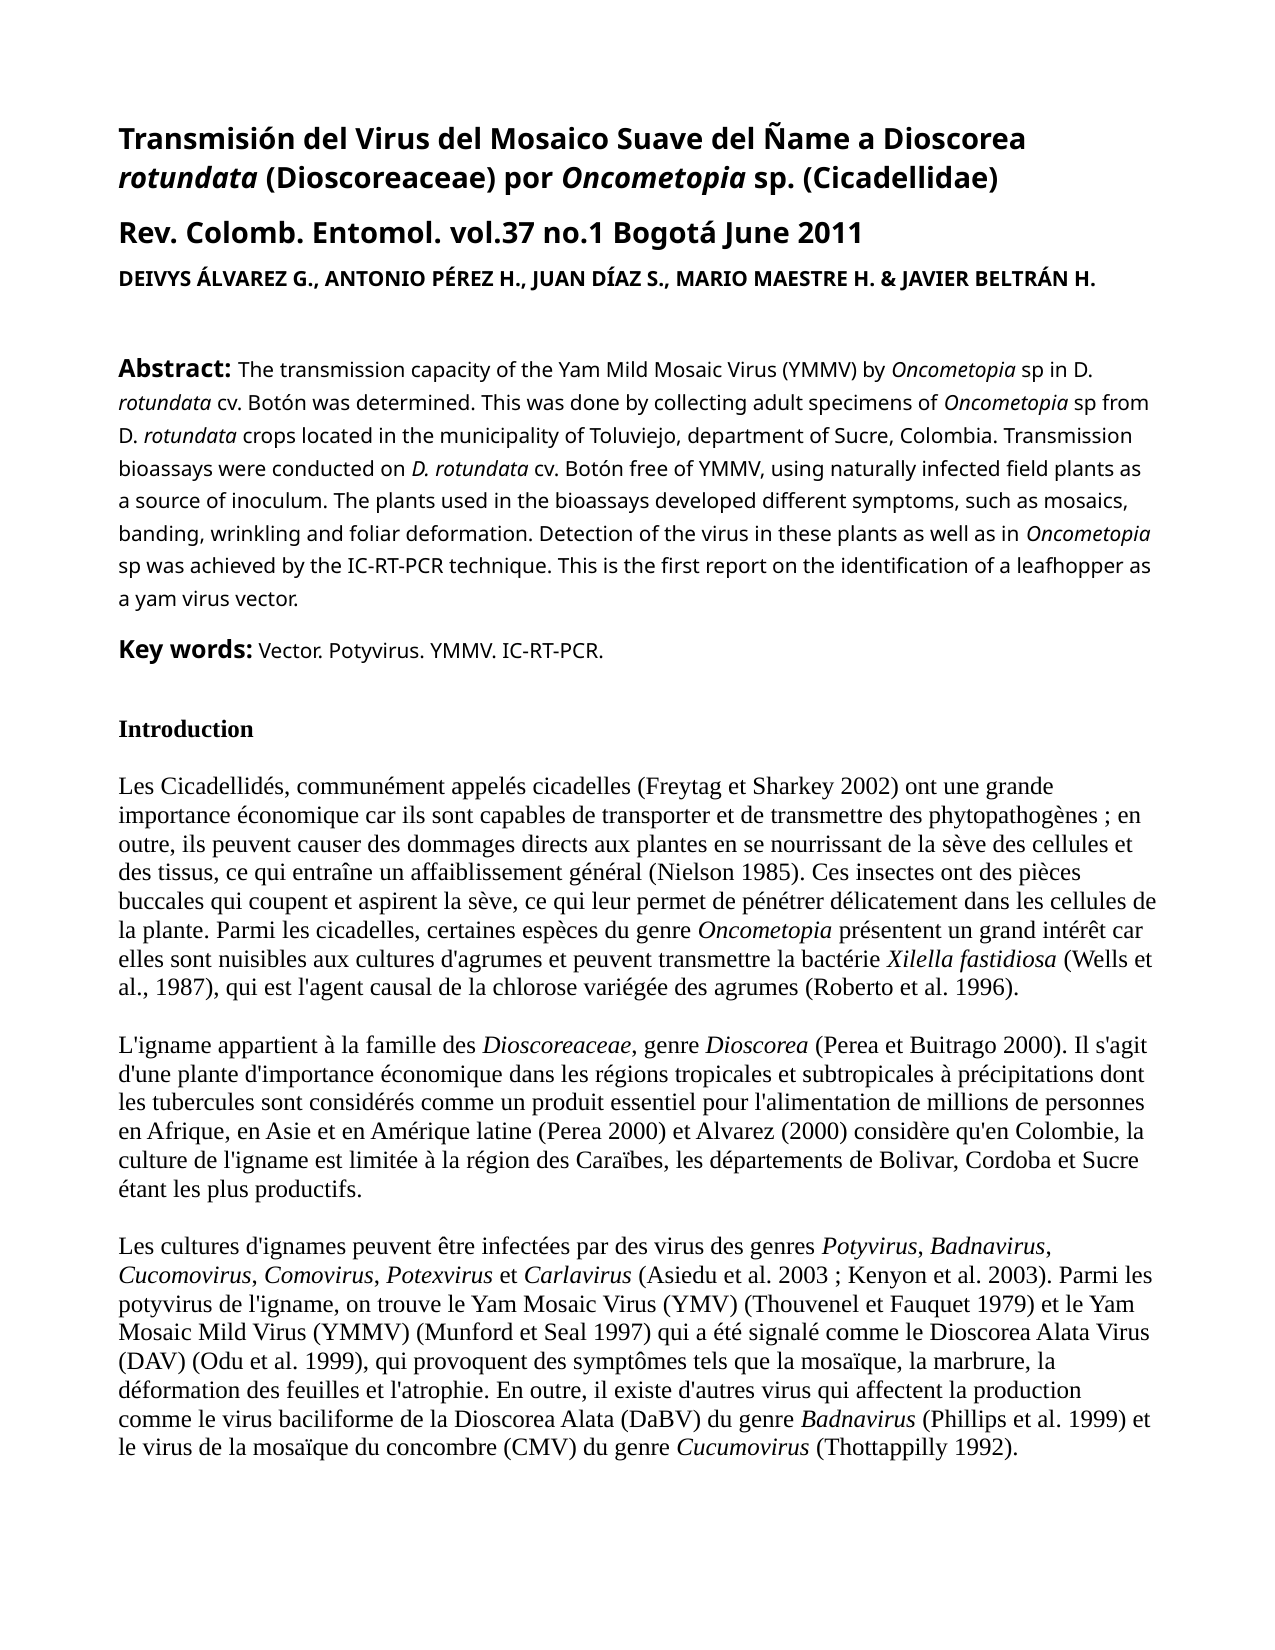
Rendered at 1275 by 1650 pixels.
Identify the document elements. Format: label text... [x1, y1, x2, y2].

text Key words: Vector. Potyvirus. YMMV. IC-RT-PCR. [118, 631, 1157, 665]
text Les cultures d'ignames peuvent être infectées par des virus des genres Potyvirus, Badnavirus, Cucomovirus, Comovirus, Potexvirus et Carlavirus (Asiedu et al. 2003 ; Kenyon et al. 2003). Parmi les potyvirus de l'igname, on trouve le Yam Mosaic Virus (YMV) (Thouvenel et Fauquet 1979) et le Yam Mosaic Mild Virus (YMMV) (Munford et Seal 1997) qui a été signalé comme le Dioscorea Alata Virus (DAV) (Odu et al. 1999), qui provoquent des symptômes tels que la mosaïque, la marbrure, la déformation des feuilles et l'atrophie. En outre, il existe d'autres virus qui affectent la production comme le virus baciliforme de la Dioscorea Alata (DaBV) du genre Badnavirus (Phillips et al. 1999) et le virus de la mosaïque du concombre (CMV) du genre Cucumovirus (Thottappilly 1992). [118, 1231, 1157, 1461]
text L'igname appartient à la famille des Dioscoreaceae, genre Dioscorea (Perea et Buitrago 2000). Il s'agit d'une plante d'importance économique dans les régions tropicales et subtropicales à précipitations dont les tubercules sont considérés comme un produit essentiel pour l'alimentation de millions de personnes en Afrique, en Asie et en Amérique latine (Perea 2000) et Alvarez (2000) considère qu'en Colombie, la culture de l'igname est limitée à la région des Caraïbes, les départements de Bolivar, Cordoba et Sucre étant les plus productifs. [118, 1030, 1157, 1202]
text Abstract: The transmission capacity of the Yam Mild Mosaic Virus (YMMV) by Oncometopia sp in D. rotundata cv. Botón was determined. This was done by collecting adult specimens of Oncometopia sp from D. rotundata crops located in the municipality of Toluviejo, department of Sucre, Colombia. Transmission bioassays were conducted on D. rotundata cv. Botón free of YMMV, using naturally infected field plants as a source of inoculum. The plants used in the bioassays developed different symptoms, such as mosaics, banding, wrinkling and foliar deformation. Detection of the virus in these plants as well as in Oncometopia sp was achieved by the IC-RT-PCR technique. This is the first report on the identification of a leafhopper as a yam virus vector. [118, 350, 1157, 612]
subtitle Rev. Colomb. Entomol. vol.37 no.1 Bogotá June 2011 [118, 212, 1157, 252]
text DEIVYS ÁLVAREZ G., ANTONIO PÉREZ H., JUAN DÍAZ S., MARIO MAESTRE H. & JAVIER BELTRÁN H. [118, 264, 1157, 293]
text Introduction [118, 714, 1157, 742]
text Transmisión del Virus del Mosaico Suave del Ñame a Dioscorea rotundata (Dioscoreaceae) por Oncometopia sp. (Cicadellidae) [118, 118, 1157, 197]
text Les Cicadellidés, communément appelés cicadelles (Freytag et Sharkey 2002) ont une grande importance économique car ils sont capables de transporter et de transmettre des phytopathogènes ; en outre, ils peuvent causer des dommages directs aux plantes en se nourrissant de la sève des cellules et des tissus, ce qui entraîne un affaiblissement général (Nielson 1985). Ces insectes ont des pièces buccales qui coupent et aspirent la sève, ce qui leur permet de pénétrer délicatement dans les cellules de la plante. Parmi les cicadelles, certaines espèces du genre Oncometopia présentent un grand intérêt car elles sont nuisibles aux cultures d'agrumes et peuvent transmettre la bactérie Xilella fastidiosa (Wells et al., 1987), qui est l'agent causal de la chlorose variégée des agrumes (Roberto et al. 1996). [118, 771, 1157, 1001]
